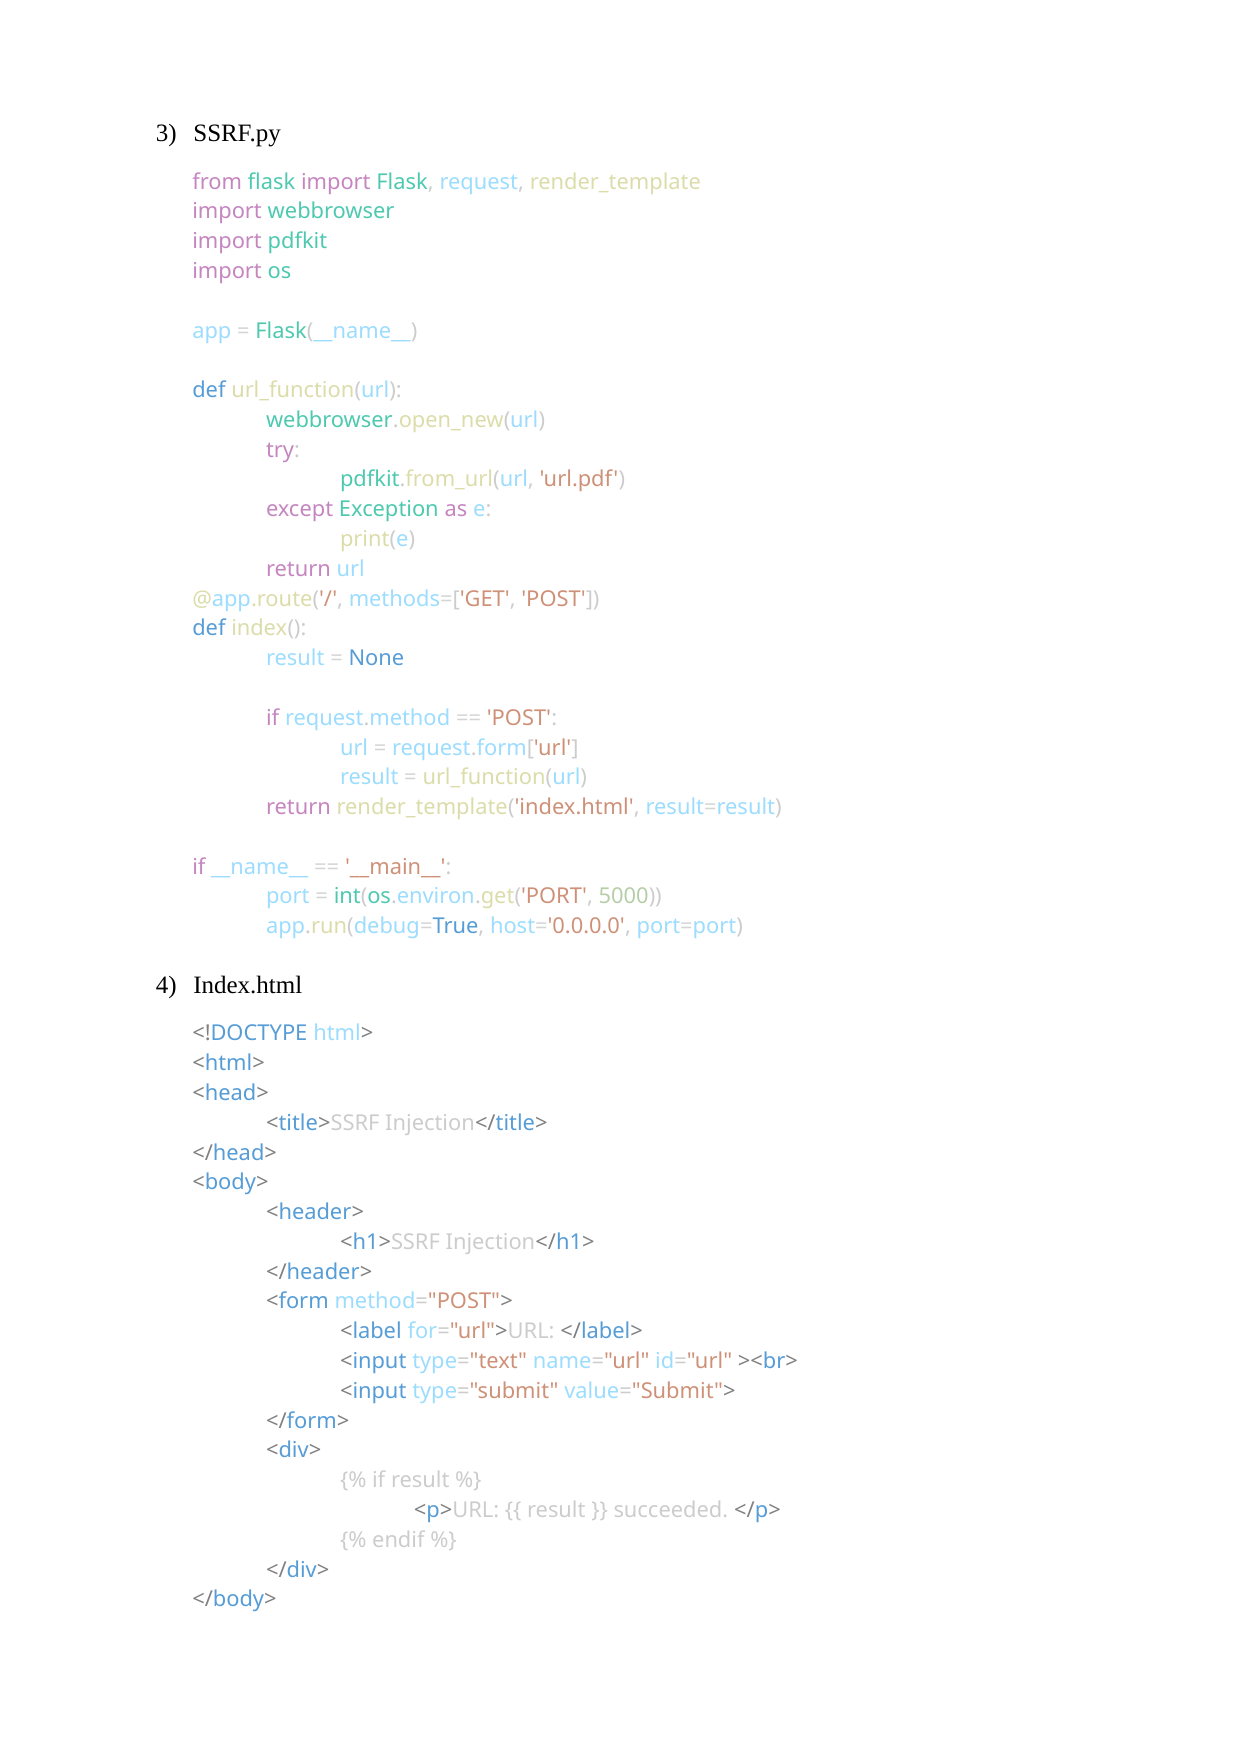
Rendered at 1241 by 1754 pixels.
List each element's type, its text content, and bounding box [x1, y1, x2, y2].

subtitle SSRF.py [156, 118, 1122, 147]
text <input type="text" name="url" id="url" ><br> [266, 1345, 1122, 1375]
text try: [266, 434, 1122, 463]
text def url_function(url): [192, 374, 1122, 404]
text except Exception as e: [266, 493, 1122, 523]
text <h1>SSRF Injection</h1> [266, 1226, 1122, 1256]
text <html> [192, 1047, 1122, 1077]
text </div> [266, 1554, 1122, 1583]
text @app.route('/', methods=['GET', 'POST']) [192, 583, 1122, 612]
text </body> [192, 1583, 1122, 1613]
text </head> [192, 1137, 1122, 1166]
subtitle Index.html [156, 970, 1122, 998]
text <head> [192, 1077, 1122, 1107]
text {% endif %} [266, 1524, 1122, 1554]
text def index(): [192, 612, 1122, 642]
text if __name__ == '__main__': [192, 851, 1122, 880]
text import os [192, 255, 1122, 285]
text <div> [266, 1434, 1122, 1464]
text url = request.form['url'] [266, 731, 1122, 761]
text result = None [266, 642, 1122, 672]
text return url [266, 553, 1122, 583]
text <body> [192, 1166, 1122, 1196]
subtitle from flask import Flask, request, render_template [192, 166, 1122, 196]
text app = Flask(__name__) [192, 314, 1122, 344]
text import pdfkit [192, 225, 1122, 255]
text <input type="submit" value="Submit"> [266, 1375, 1122, 1405]
text import webbrowser [192, 196, 1122, 225]
text <p>URL: {{ result }} succeeded. </p> [266, 1494, 1122, 1524]
text <form method="POST"> [266, 1286, 1122, 1315]
text <header> [266, 1196, 1122, 1226]
text <title>SSRF Injection</title> [192, 1107, 1122, 1137]
subtitle <!DOCTYPE html> [192, 1017, 1122, 1047]
text <label for="url">URL: </label> [266, 1315, 1122, 1345]
text pdfkit.from_url(url, 'url.pdf') [266, 463, 1122, 493]
text app.run(debug=True, host='0.0.0.0', port=port) [266, 910, 1122, 940]
text if request.method == 'POST': [266, 702, 1122, 731]
text </header> [266, 1256, 1122, 1286]
text print(e) [266, 523, 1122, 553]
text return render_template('index.html', result=result) [266, 791, 1122, 821]
text webbrowser.open_new(url) [266, 404, 1122, 434]
text </form> [266, 1405, 1122, 1434]
text {% if result %} [266, 1464, 1122, 1494]
text result = url_function(url) [266, 761, 1122, 791]
text port = int(os.environ.get('PORT', 5000)) [266, 880, 1122, 910]
